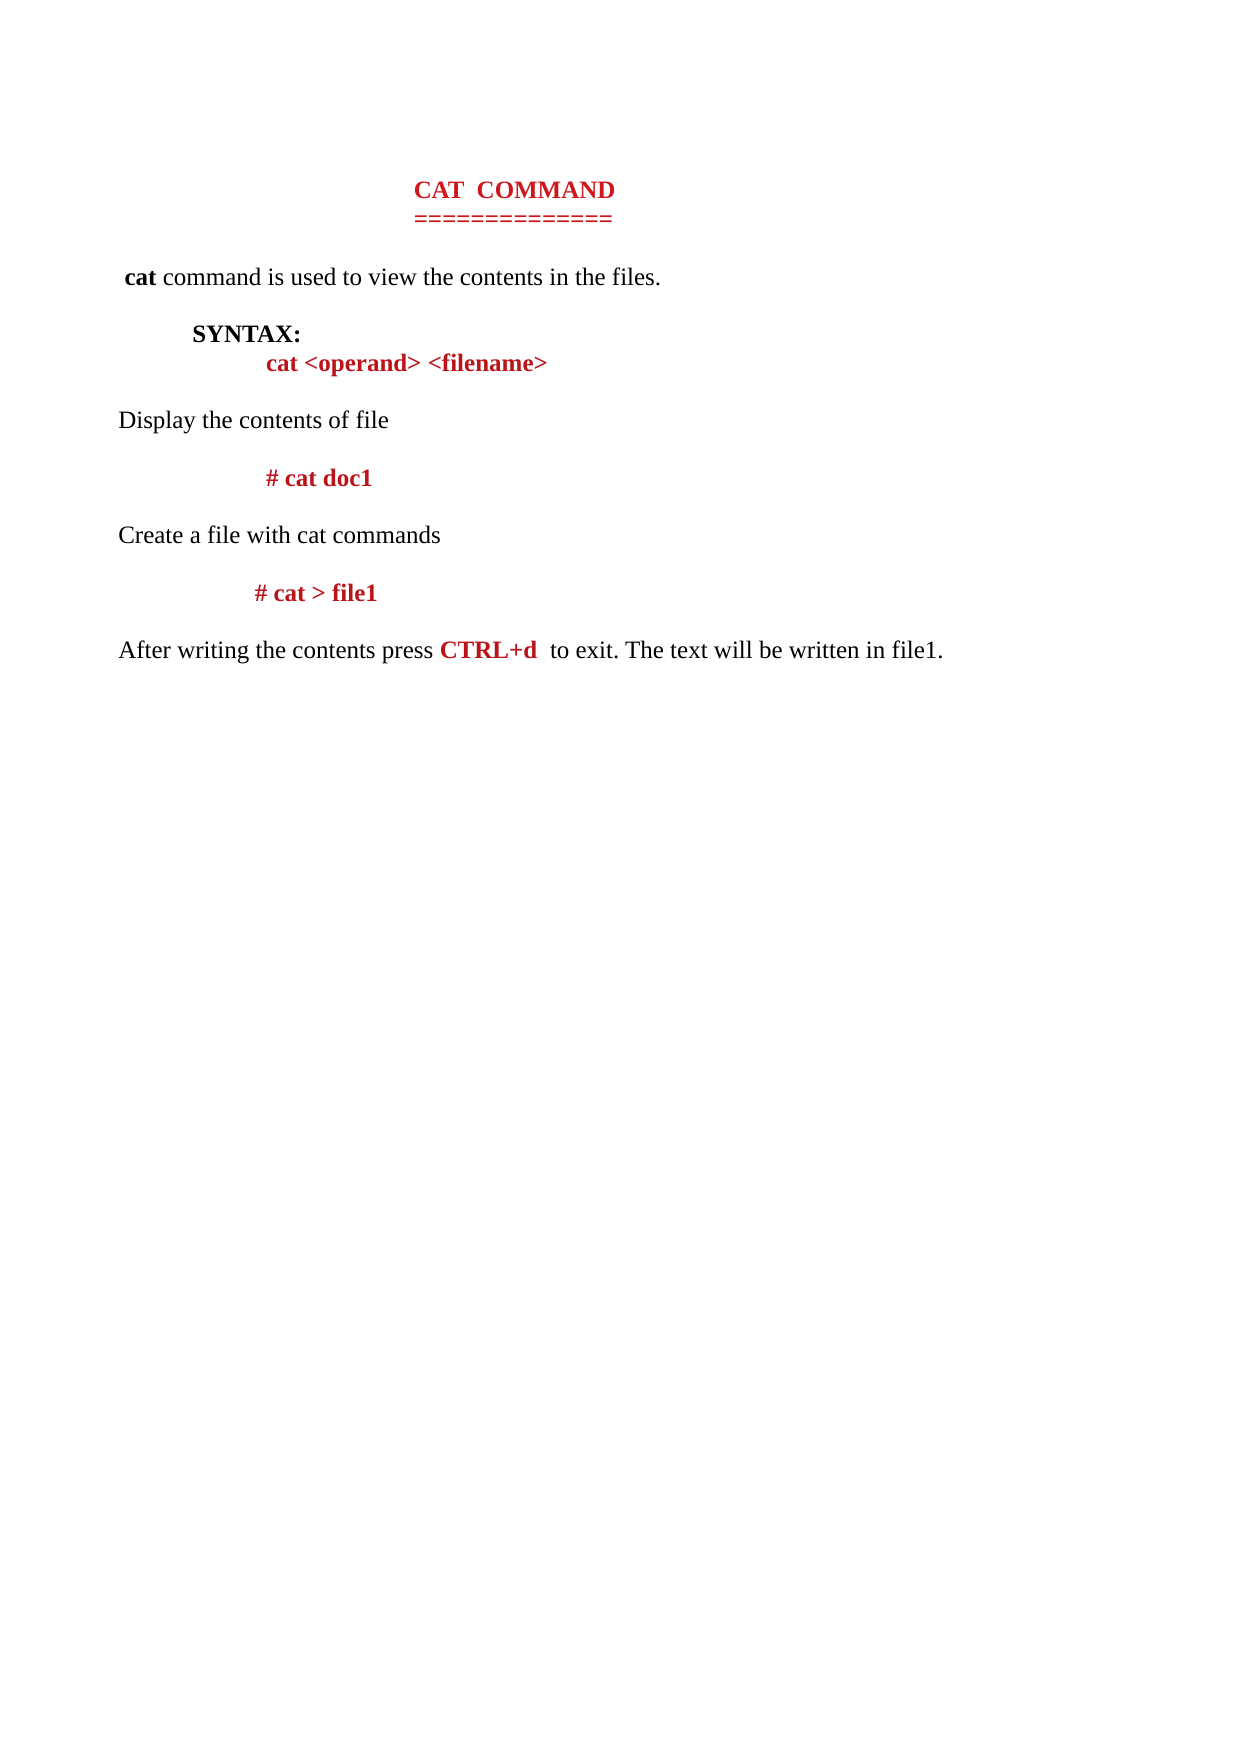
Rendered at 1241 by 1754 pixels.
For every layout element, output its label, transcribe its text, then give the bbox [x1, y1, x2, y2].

text Create a file with cat commands [118, 521, 1122, 549]
text cat command is used to view the contents in the files. [118, 262, 1122, 291]
text After writing the contents press CTRL+d to exit. The text will be written in file1. [118, 636, 1122, 664]
text cat <operand> <filename> [118, 348, 1122, 377]
text # cat > file1 [118, 578, 1122, 607]
text CAT COMMAND [118, 176, 1122, 204]
text ============== [118, 204, 1122, 233]
text # cat doc1 [118, 463, 1122, 492]
text SYNTAX: [118, 319, 1122, 348]
text Display the contents of file [118, 406, 1122, 434]
